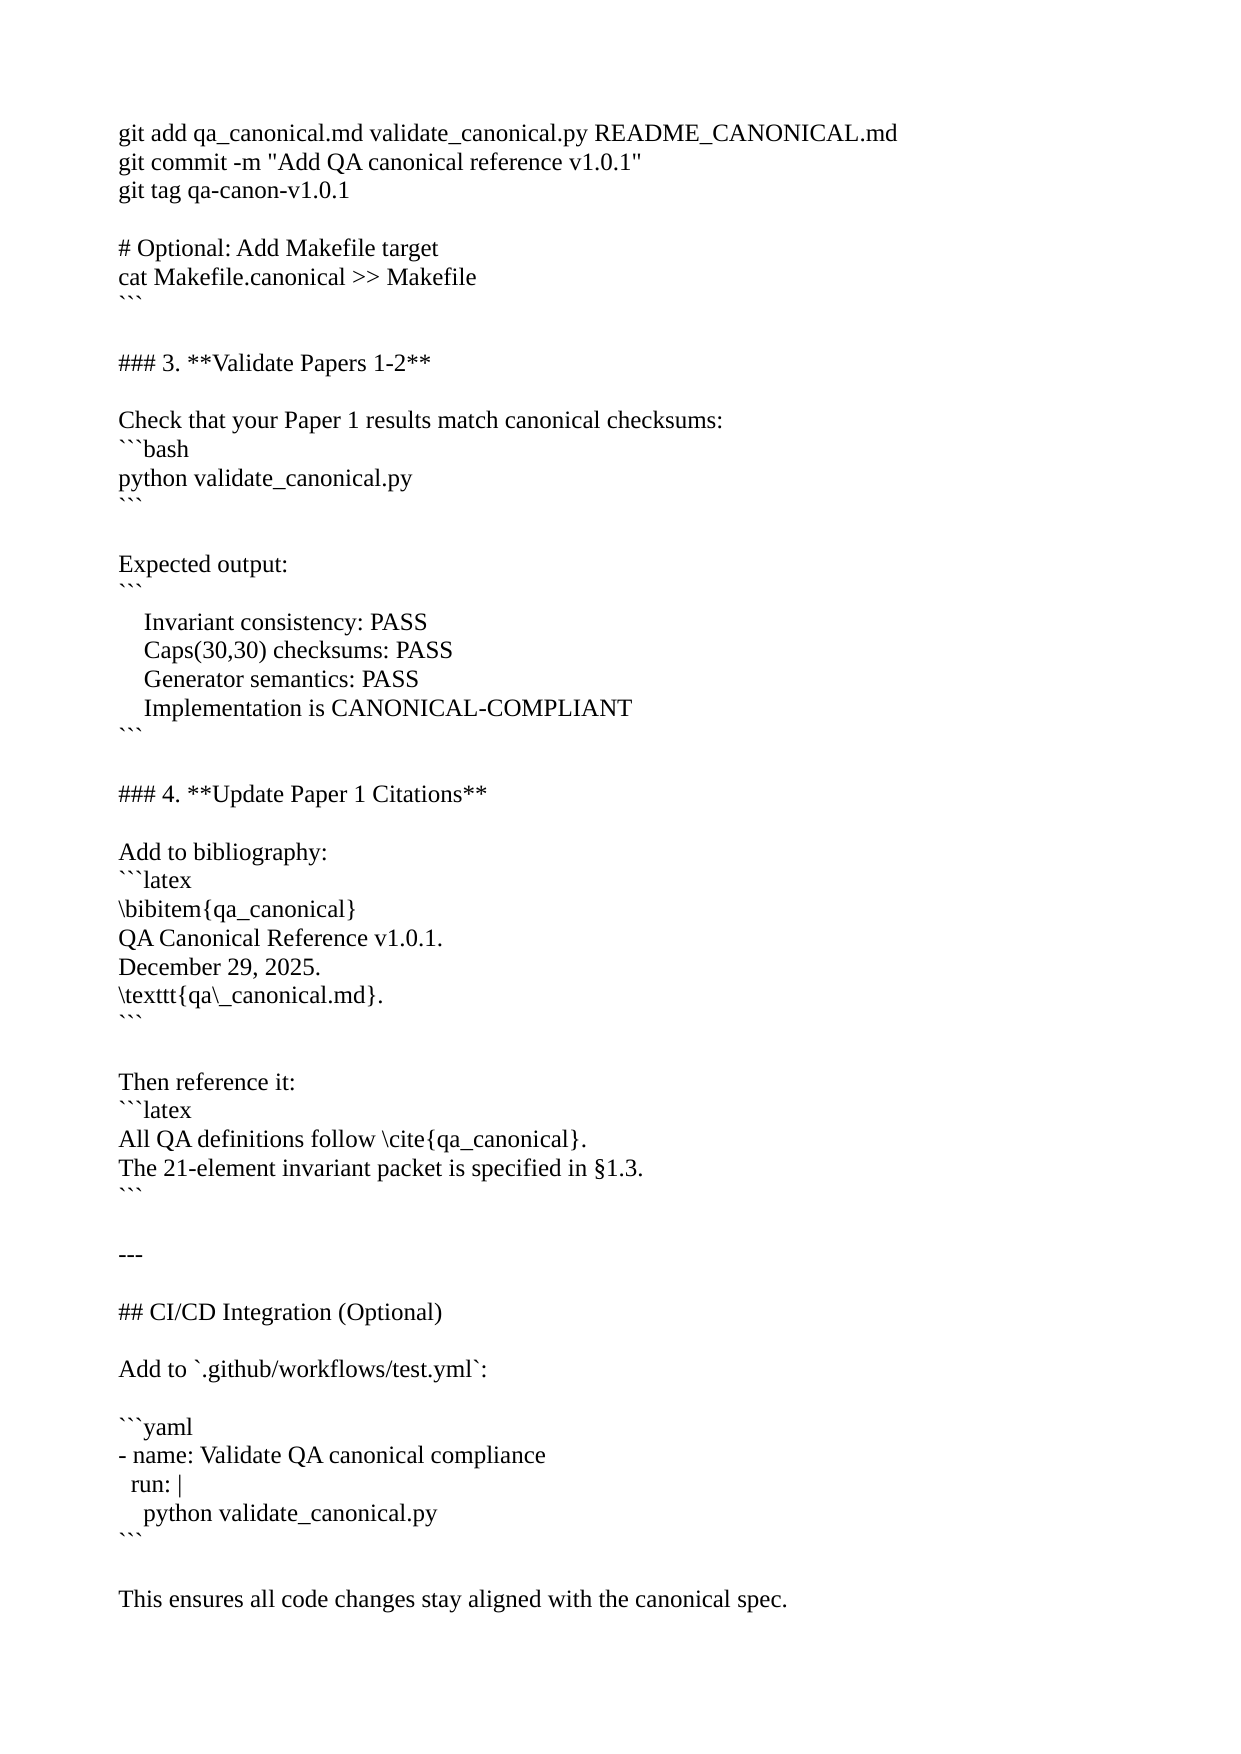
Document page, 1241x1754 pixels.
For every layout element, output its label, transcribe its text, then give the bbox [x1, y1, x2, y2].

text The 21-element invariant packet is specified in §1.3. [118, 1153, 1122, 1182]
text git commit -m "Add QA canonical reference v1.0.1" [118, 147, 1122, 176]
text run: | [118, 1469, 1122, 1498]
text ```bash [118, 434, 1122, 463]
text All QA definitions follow \cite{qa_canonical}. [118, 1124, 1122, 1153]
text ``` [118, 1009, 1122, 1038]
text ``` [118, 291, 1122, 319]
text ✅ Caps(30,30) checksums: PASS [118, 636, 1122, 664]
text ``` [118, 1182, 1122, 1211]
text Add to bibliography: [118, 837, 1122, 866]
text ## CI/CD Integration (Optional) [118, 1297, 1122, 1326]
text Then reference it: [118, 1067, 1122, 1096]
text Expected output: [118, 549, 1122, 578]
text Check that your Paper 1 results match canonical checksums: [118, 406, 1122, 434]
text 🎉 Implementation is CANONICAL-COMPLIANT [118, 693, 1122, 722]
text ``` [118, 1527, 1122, 1556]
text ### 3. **Validate Papers 1-2** [118, 348, 1122, 377]
text - name: Validate QA canonical compliance [118, 1441, 1122, 1469]
text # Optional: Add Makefile target [118, 233, 1122, 262]
text git add qa_canonical.md validate_canonical.py README_CANONICAL.md [118, 118, 1122, 147]
text ```latex [118, 1096, 1122, 1124]
text python validate_canonical.py [118, 463, 1122, 492]
text --- [118, 1239, 1122, 1268]
text ``` [118, 722, 1122, 751]
text ``` [118, 578, 1122, 607]
text ### 4. **Update Paper 1 Citations** [118, 779, 1122, 808]
text \bibitem{qa_canonical} [118, 894, 1122, 923]
text Add to `.github/workflows/test.yml`: [118, 1354, 1122, 1383]
text python validate_canonical.py [118, 1498, 1122, 1527]
text \texttt{qa\_canonical.md}. [118, 981, 1122, 1009]
text December 29, 2025. [118, 952, 1122, 981]
text ``` [118, 492, 1122, 521]
text QA Canonical Reference v1.0.1. [118, 923, 1122, 952]
text ```latex [118, 866, 1122, 894]
text ✅ Invariant consistency: PASS [118, 607, 1122, 636]
text ```yaml [118, 1412, 1122, 1441]
text ✅ Generator semantics: PASS [118, 664, 1122, 693]
text cat Makefile.canonical >> Makefile [118, 262, 1122, 291]
text This ensures all code changes stay aligned with the canonical spec. [118, 1584, 1122, 1613]
text git tag qa-canon-v1.0.1 [118, 176, 1122, 204]
